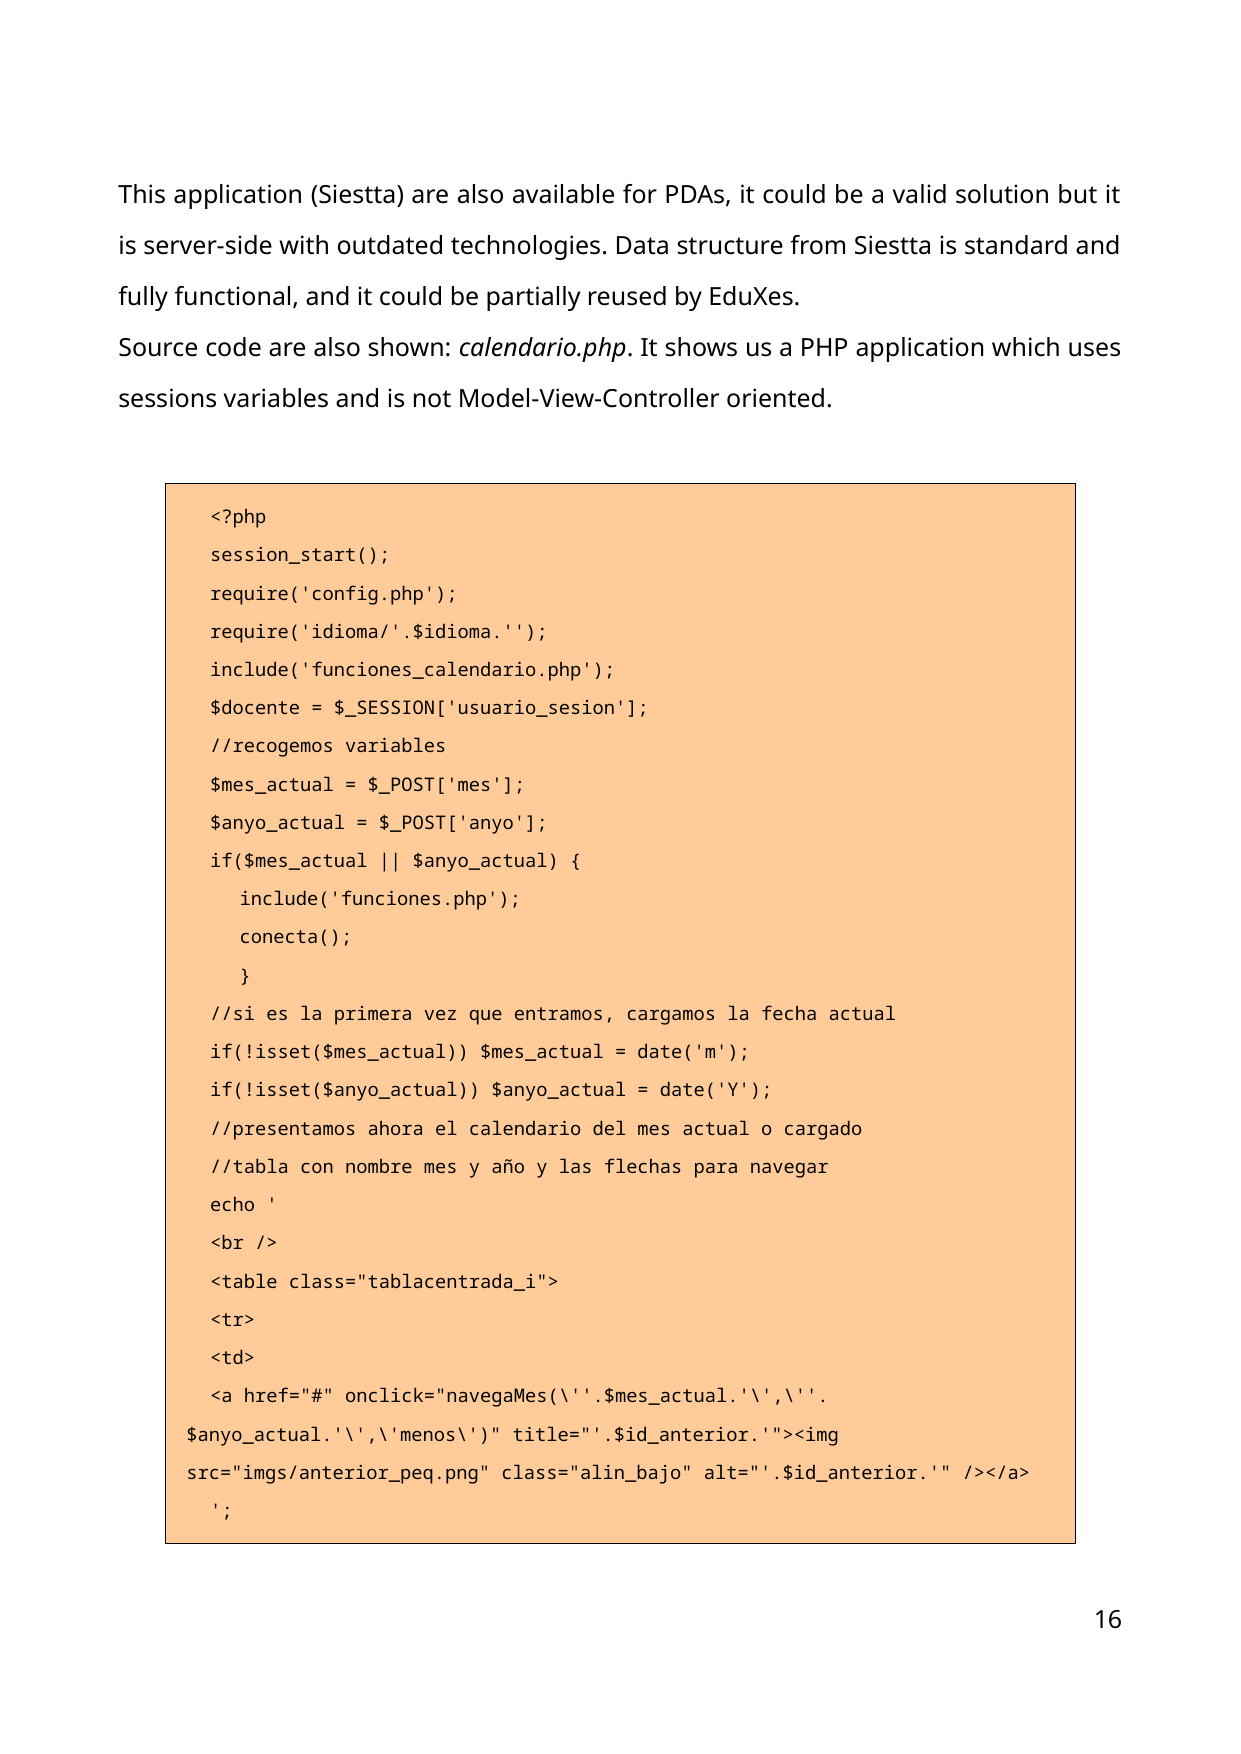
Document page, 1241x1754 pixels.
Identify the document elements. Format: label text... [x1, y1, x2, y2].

text //presentamos ahora el calendario del mes actual o cargado [166, 1094, 1075, 1132]
text <tr> [166, 1285, 1075, 1324]
text This application (Siestta) are also available for PDAs, it could be a valid solution but it is server-side with outdated technologies. Data structure from Siestta is standard and fully functional, and it could be partially reused by EduXes. [118, 176, 1122, 312]
text $mes_actual = $_POST['mes']; [166, 750, 1075, 788]
text <td> [166, 1324, 1075, 1362]
text echo ' [166, 1171, 1075, 1209]
text } [166, 941, 1075, 979]
text session_start(); [166, 521, 1075, 559]
text <a href="#" onclick="navegaMes(\''.$mes_actual.'\',\''.$anyo_actual.'\',\'menos\')" title="'.$id_anterior.'"><img src="imgs/anterior_peq.png" class="alin_bajo" alt="'.$id_anterior.'" /></a> [166, 1362, 1075, 1477]
text require('config.php'); [166, 559, 1075, 597]
text $docente = $_SESSION['usuario_sesion']; [166, 674, 1075, 712]
text require('idioma/'.$idioma.''); [166, 597, 1075, 636]
text '; [166, 1477, 1075, 1543]
text include('funciones.php'); [166, 865, 1075, 903]
text if(!isset($mes_actual)) $mes_actual = date('m'); [166, 1018, 1075, 1056]
text Source code are also shown: calendario.php. It shows us a PHP application which uses sessions variables and is not Model-View-Controller oriented. [118, 329, 1122, 414]
text //tabla con nombre mes y año y las flechas para navegar [166, 1132, 1075, 1171]
text include('funciones_calendario.php'); [166, 636, 1075, 674]
text <table class="tablacentrada_i"> [166, 1247, 1075, 1285]
text if(!isset($anyo_actual)) $anyo_actual = date('Y'); [166, 1056, 1075, 1094]
text $anyo_actual = $_POST['anyo']; [166, 788, 1075, 827]
text conecta(); [166, 903, 1075, 941]
text <?php [166, 484, 1075, 521]
text <br /> [166, 1209, 1075, 1247]
text //recogemos variables [166, 712, 1075, 750]
text if($mes_actual || $anyo_actual) { [166, 827, 1075, 865]
text //si es la primera vez que entramos, cargamos la fecha actual [166, 979, 1075, 1018]
